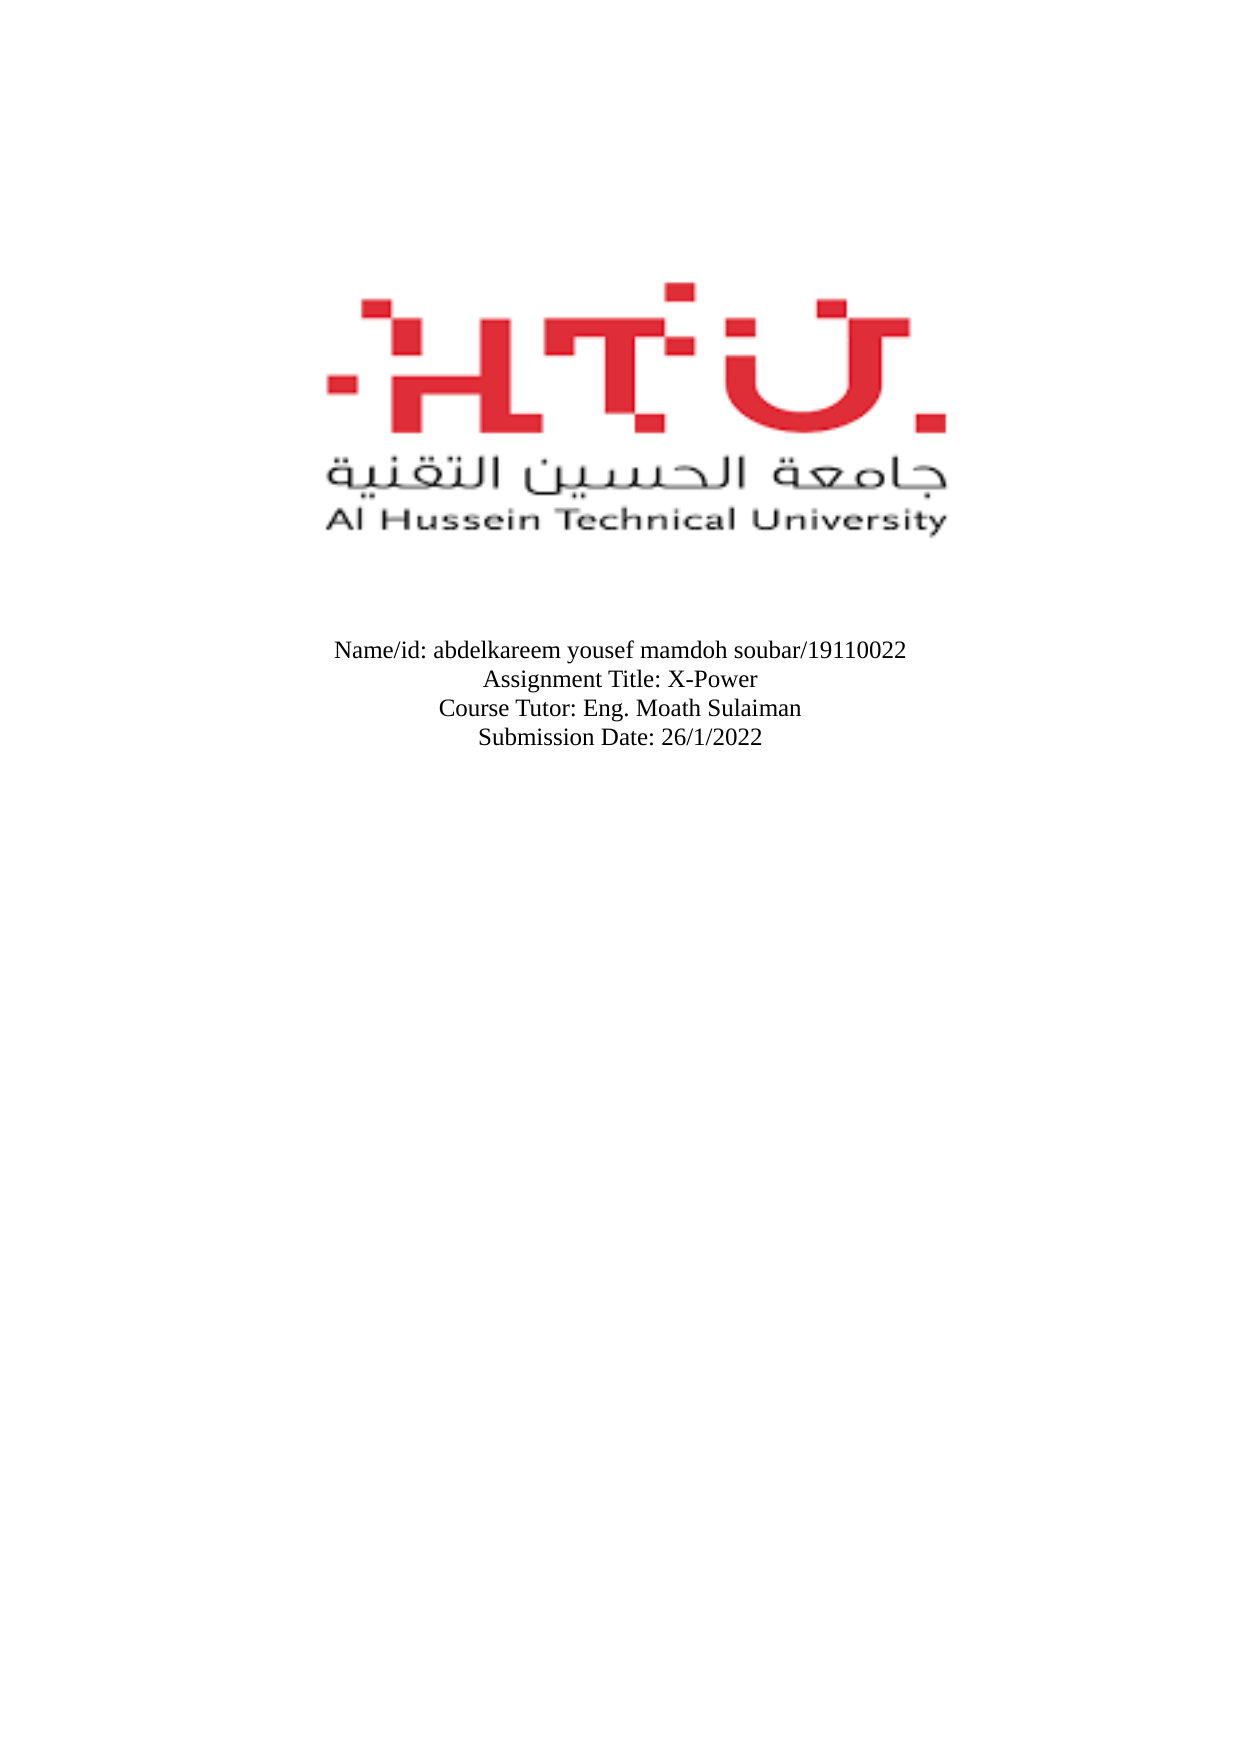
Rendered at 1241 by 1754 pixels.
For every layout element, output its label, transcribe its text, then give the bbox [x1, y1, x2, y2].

text Submission Date: 26/1/2022 [118, 722, 1122, 751]
picture [255, 144, 1019, 619]
text Name/id: abdelkareem yousef mamdoh soubar/19110022 [118, 636, 1122, 664]
text Course Tutor: Eng. Moath Sulaiman [118, 693, 1122, 722]
text Assignment Title: X-Power [118, 664, 1122, 693]
